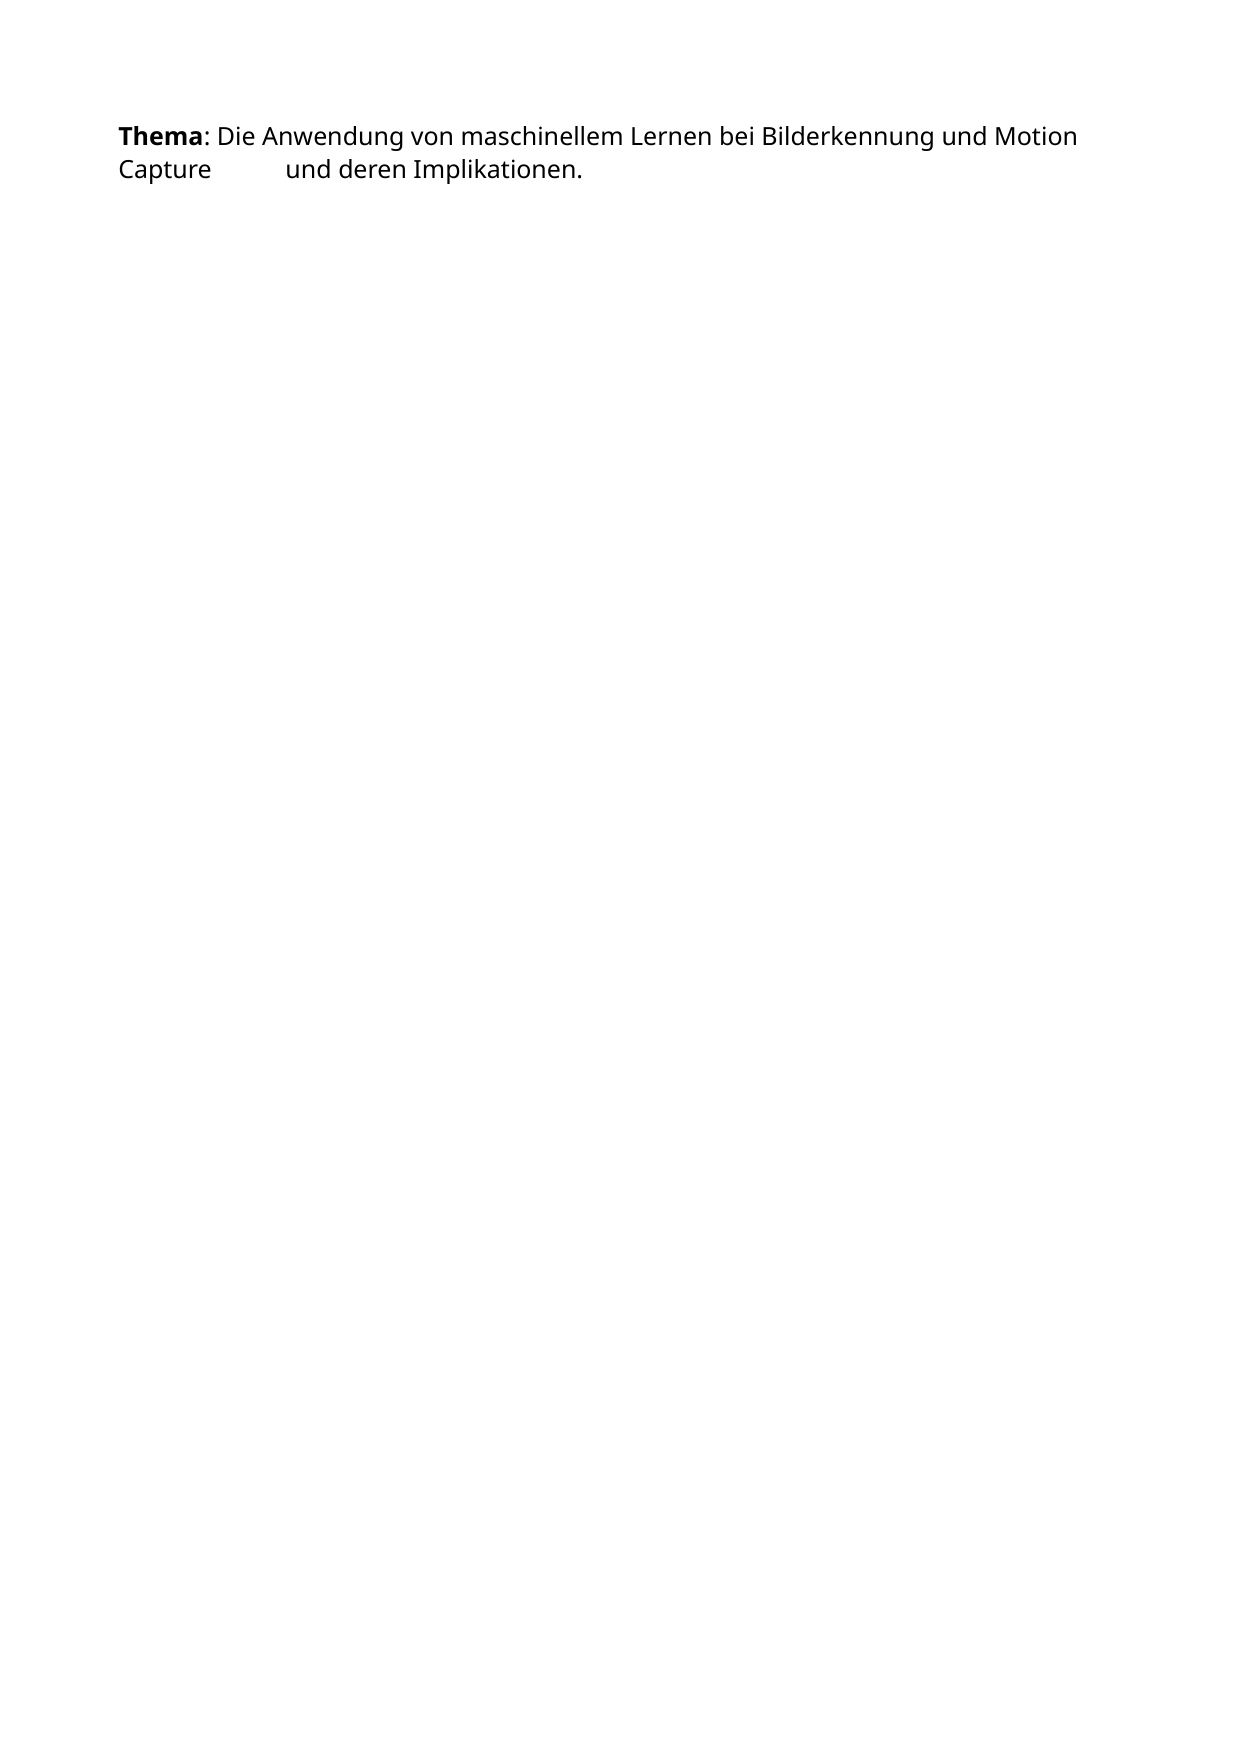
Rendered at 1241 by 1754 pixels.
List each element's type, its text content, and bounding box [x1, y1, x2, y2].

text Thema: Die Anwendung von maschinellem Lernen bei Bilderkennung und Motion Capture und deren Implikationen. [118, 118, 1122, 186]
